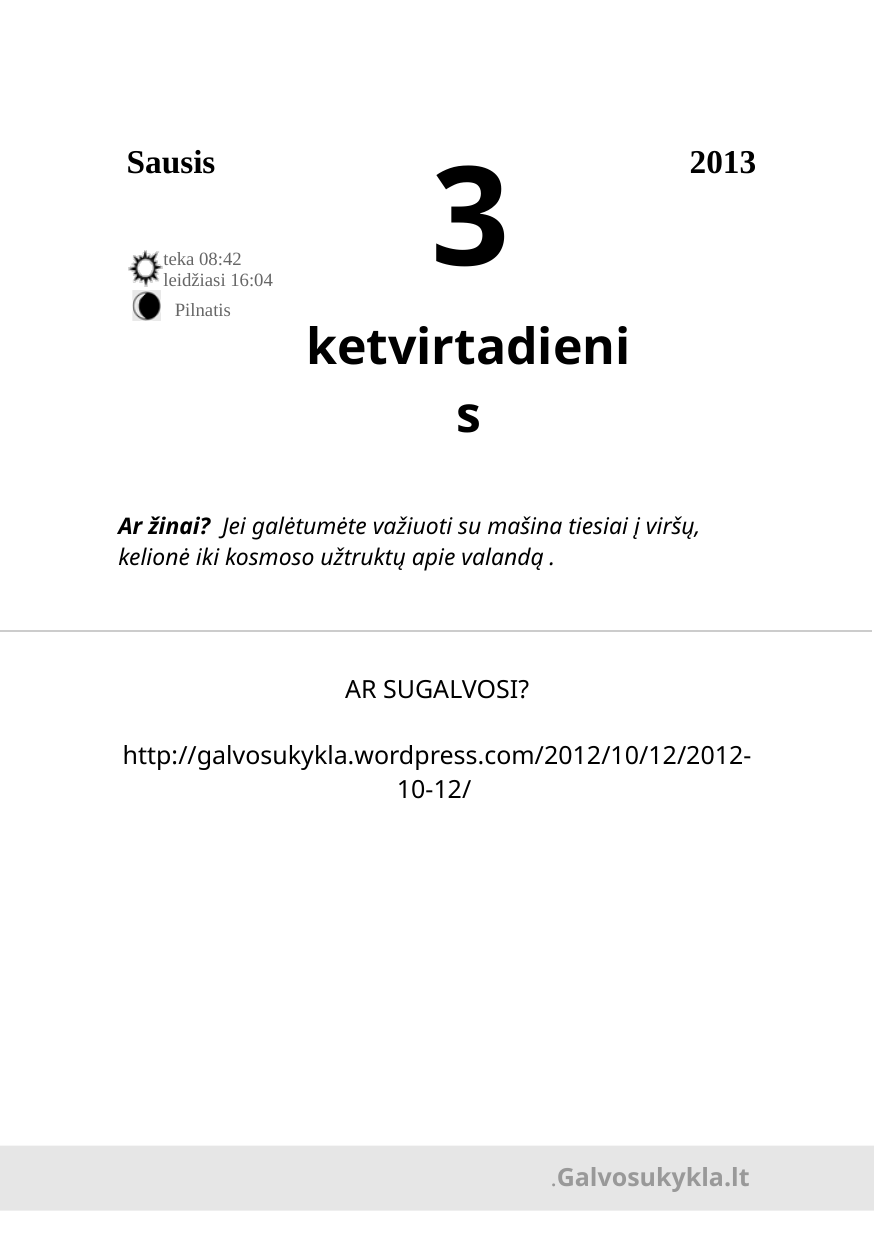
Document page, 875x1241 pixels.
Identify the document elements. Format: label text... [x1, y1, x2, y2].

text AR SUGALVOSI? [118, 672, 756, 706]
text http://galvosukykla.wordpress.com/2012/10/12/2012-10-12/ [118, 737, 756, 805]
table_header 3 ketvirtadienis [299, 118, 638, 448]
text Ar žinai? Jei galėtumėte važiuoti su mašina tiesiai į viršų, kelionė iki kosmoso užtruktų apie valandą . [118, 510, 756, 573]
table_header Sausis teka 08:42 leidžiasi 16:04 [118, 118, 298, 287]
table_header 2013 [638, 118, 756, 448]
table_header Pilnatis [118, 288, 298, 448]
